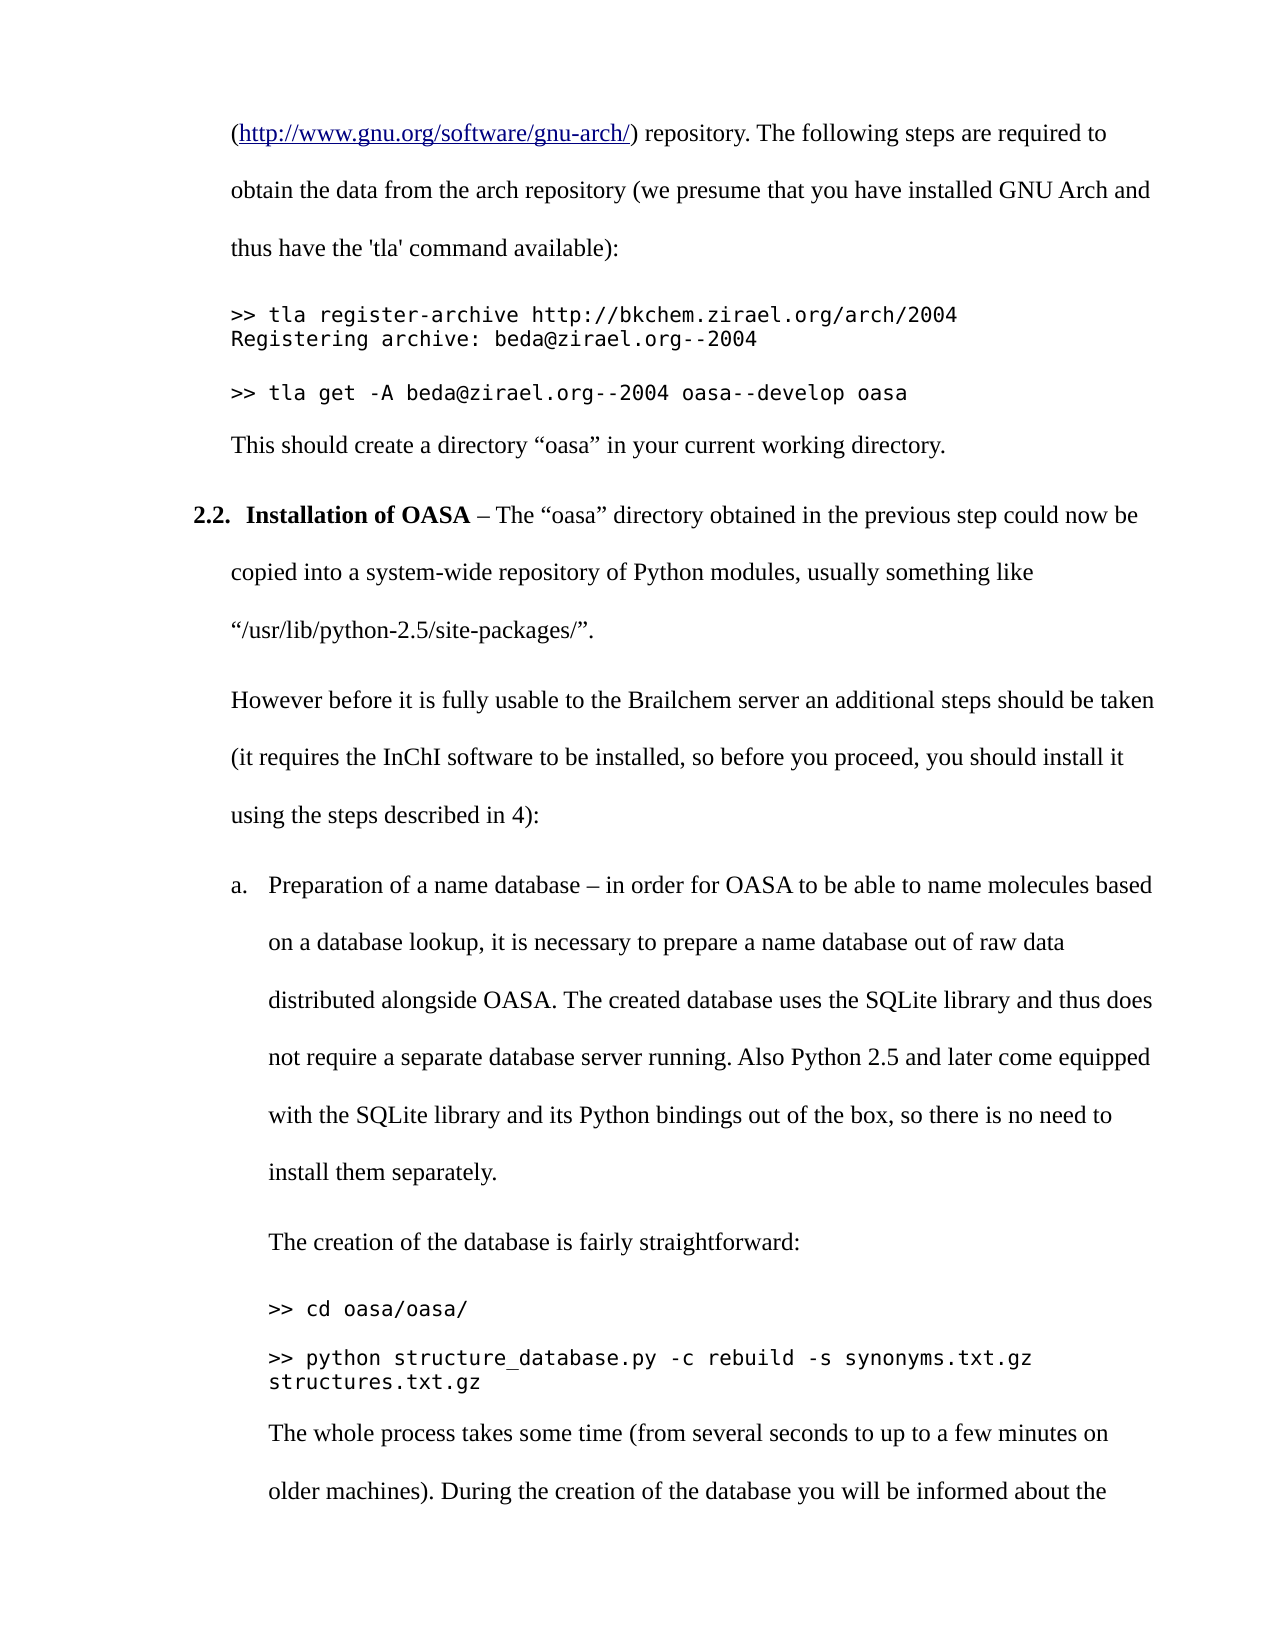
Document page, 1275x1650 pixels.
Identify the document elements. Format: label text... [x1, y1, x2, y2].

list >> tla get -A beda@zirael.org--2004 oasa--develop oasa [193, 381, 1157, 405]
list >> tla register-archive http://bkchem.zirael.org/arch/2004 [193, 303, 1157, 327]
list (http://www.gnu.org/software/gnu-arch/) repository. The following steps are required to obtain the data from the arch repository (we presume that you have installed GNU Arch and thus have the 'tla' command available): [193, 118, 1157, 262]
list The creation of the database is fairly straightforward: [231, 1227, 1157, 1256]
text Registering archive: beda@zirael.org--2004 [118, 327, 1157, 352]
list This should create a directory “oasa” in your current working directory. [193, 430, 1157, 458]
list However before it is fully usable to the Brailchem server an additional steps should be taken (it requires the InChI software to be installed, so before you proceed, you should install it using the steps described in 4.): [193, 685, 1157, 828]
list >> cd oasa/oasa/ [231, 1297, 1157, 1321]
list The whole process takes some time (from several seconds to up to a few minutes on older machines). During the creation of the database you will be informed about the [231, 1418, 1157, 1505]
list Installation of OASA – The “oasa” directory obtained in the previous step could now be copied into a system-wide repository of Python modules, usually something like “/usr/lib/python-2.5/site-packages/”. [193, 500, 1157, 643]
list >> python structure_database.py -c rebuild -s synonyms.txt.gz structures.txt.gz [231, 1346, 1157, 1394]
list Preparation of a name database – in order for OASA to be able to name molecules based on a database lookup, it is necessary to prepare a name database out of raw data distributed alongside OASA. The created database uses the SQLite library and thus does not require a separate database server running. Also Python 2.5 and later come equipped with the SQLite library and its Python bindings out of the box, so there is no need to install them separately. [231, 870, 1157, 1186]
